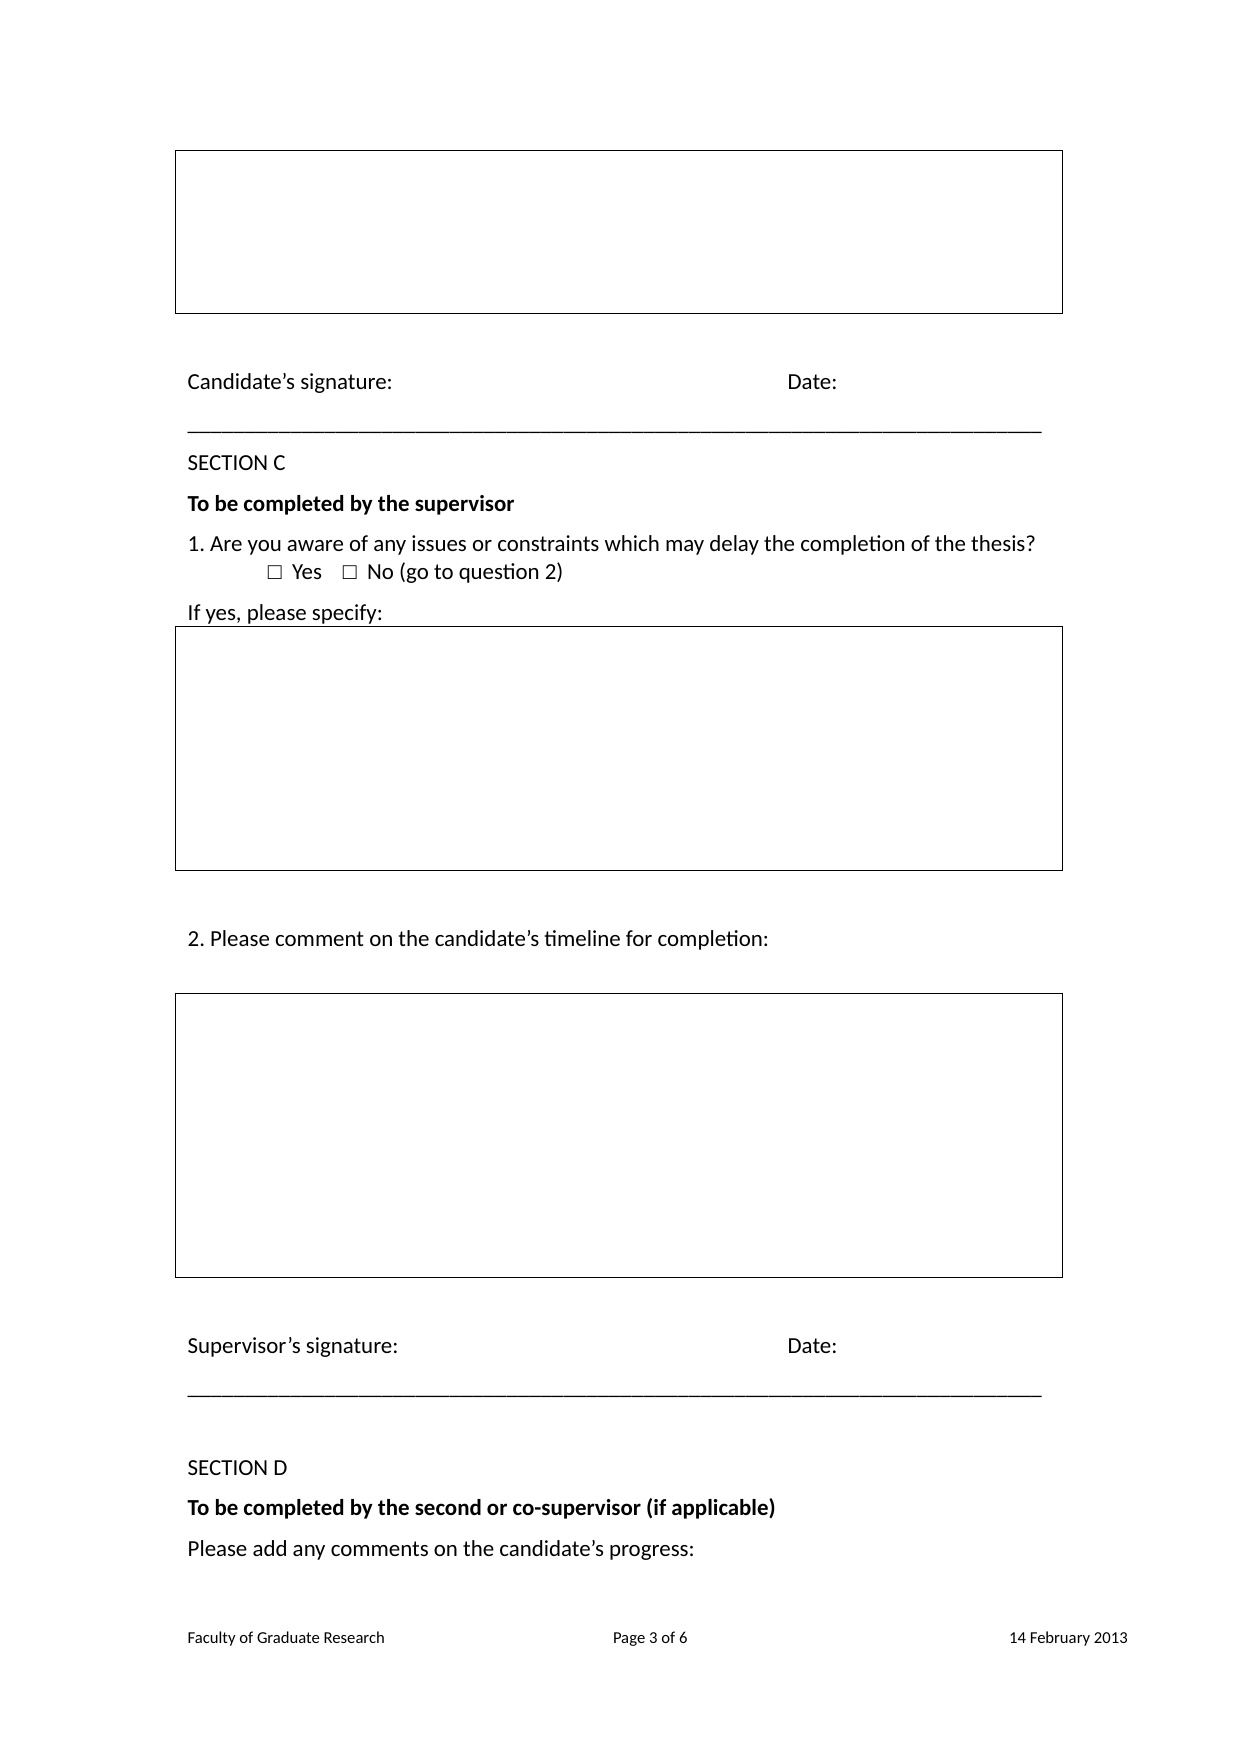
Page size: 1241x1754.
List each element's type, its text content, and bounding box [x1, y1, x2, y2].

text SECTION D [187, 1453, 1053, 1481]
text Please add any comments on the candidate’s progress: [187, 1534, 1053, 1562]
text 1. Are you aware of any issues or constraints which may delay the completion of the thesis? □ Yes □ No (go to question 2) [187, 529, 1053, 585]
text ___________________________________________________________________________ [187, 1372, 1053, 1400]
text To be completed by the supervisor [187, 489, 1053, 517]
table_header [176, 151, 1062, 313]
text 2. Please comment on the candidate’s timeline for completion: [187, 924, 1053, 952]
text SECTION C [187, 448, 1053, 476]
text To be completed by the second or co-supervisor (if applicable) [187, 1493, 1053, 1521]
text Supervisor’s signature: Date: [187, 1331, 1053, 1359]
text Candidate’s signature: Date: [187, 367, 1053, 395]
table_header [176, 627, 1062, 870]
text ___________________________________________________________________________ [187, 408, 1053, 436]
text If yes, please specify: [187, 598, 1053, 626]
table_header [176, 994, 1062, 1277]
